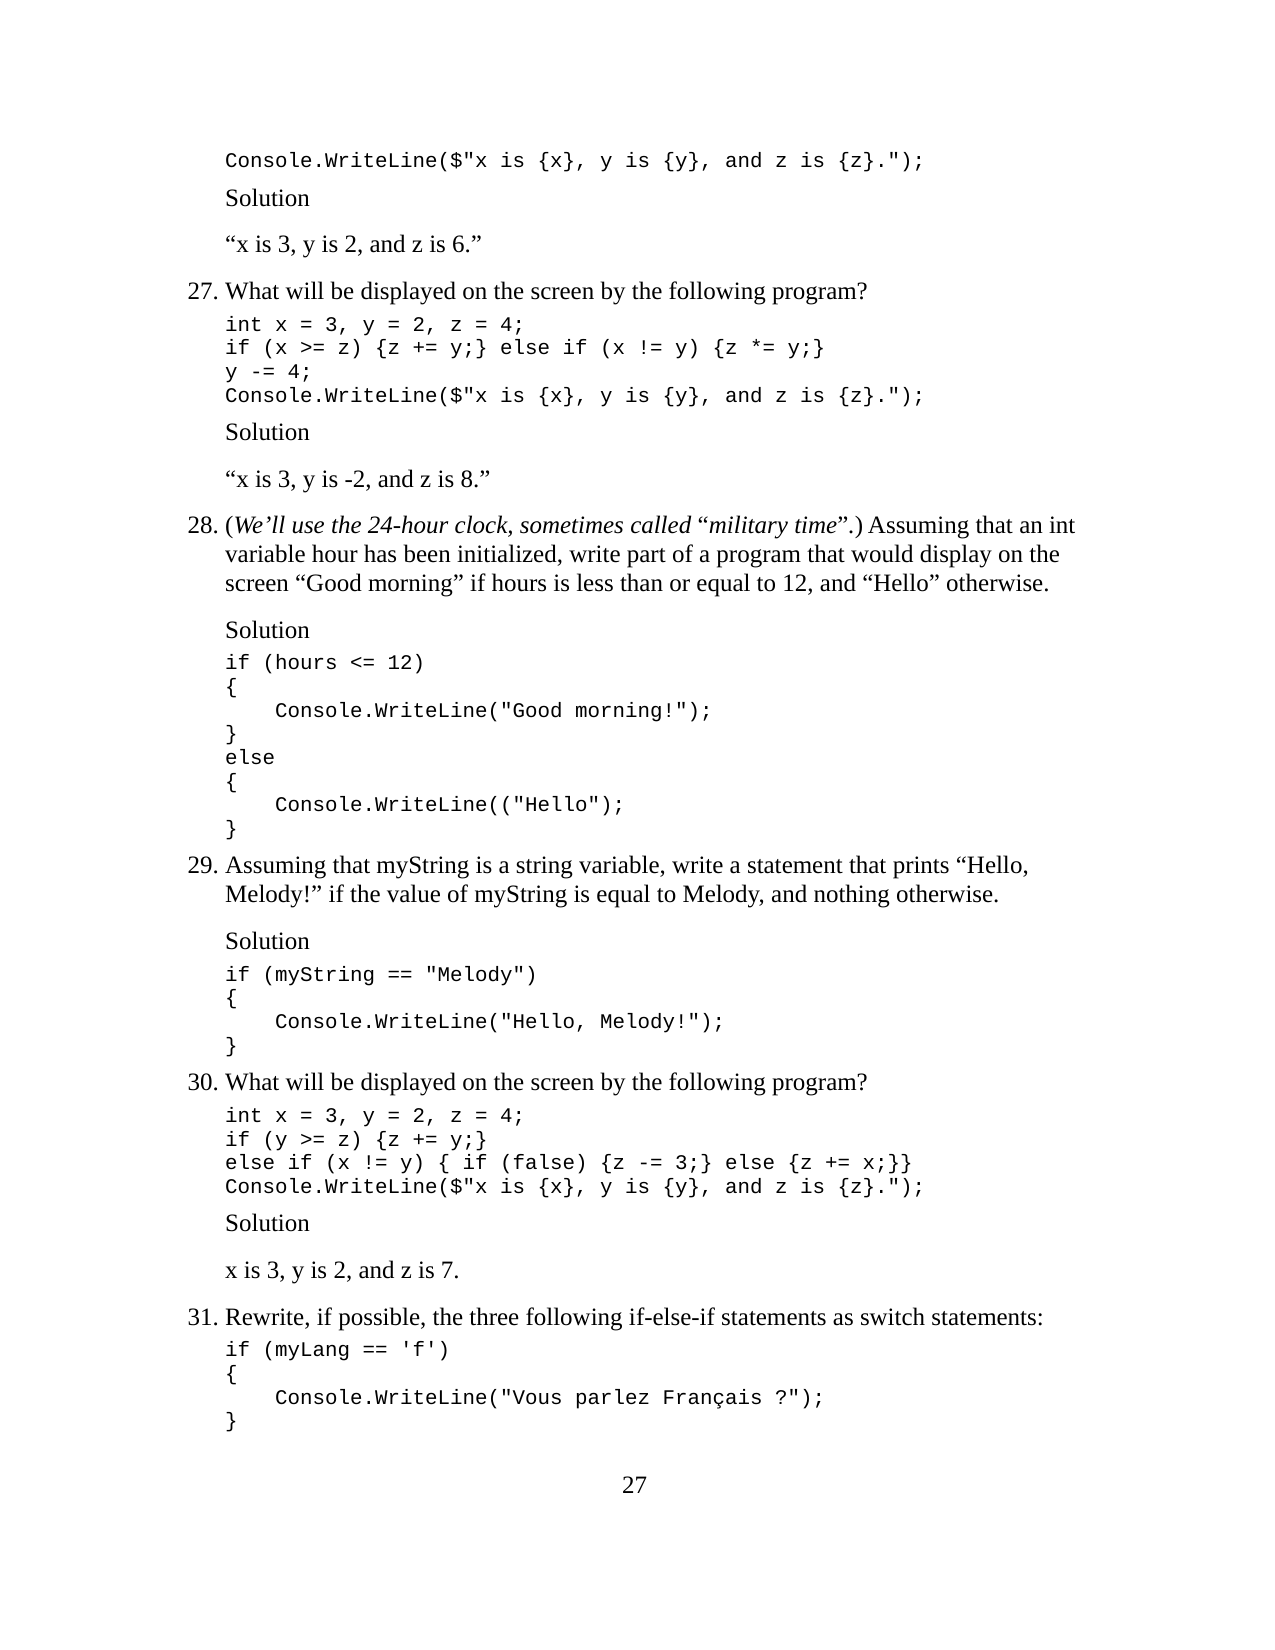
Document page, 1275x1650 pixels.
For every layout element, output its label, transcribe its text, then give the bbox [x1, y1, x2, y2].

list Assuming that myString is a string variable, write a statement that prints “Hello, Melody!” if the value of myString is equal to Melody, and nothing otherwise. [187, 851, 1125, 908]
list Solution [187, 615, 1125, 643]
list Console.WriteLine($"x is {x}, y is {y}, and z is {z}."); [187, 1176, 1125, 1199]
list { [187, 771, 1125, 794]
list } [187, 818, 1125, 842]
list { [187, 987, 1125, 1011]
list if (myLang == 'f') [187, 1339, 1125, 1363]
list y -= 4; [187, 361, 1125, 384]
list int x = 3, y = 2, z = 4; [187, 314, 1125, 337]
list else [187, 747, 1125, 771]
list Solution [187, 926, 1125, 955]
list } [187, 723, 1125, 747]
list What will be displayed on the screen by the following program? [187, 1067, 1125, 1096]
list (We’ll use the 24-hour clock, sometimes called “military time”.) Assuming that an int variable hour has been initialized, write part of a program that would display on the screen “Good morning” if hours is less than or equal to 12, and “Hello” otherwise. [187, 511, 1125, 597]
list if (y >= z) {z += y;} [187, 1128, 1125, 1152]
list Console.WriteLine("Hello, Melody!"); [187, 1011, 1125, 1034]
list if (hours <= 12) [187, 652, 1125, 676]
list } [187, 1034, 1125, 1058]
list { [187, 1363, 1125, 1387]
list } [187, 1410, 1125, 1434]
list { [187, 676, 1125, 700]
list “x is 3, y is 2, and z is 6.” [187, 229, 1125, 258]
list Solution [187, 1208, 1125, 1237]
list Rewrite, if possible, the three following if-else-if statements as switch statements: [187, 1302, 1125, 1331]
list Console.WriteLine("Good morning!"); [187, 700, 1125, 723]
list Console.WriteLine($"x is {x}, y is {y}, and z is {z}."); [187, 150, 1125, 174]
list if (myString == "Melody") [187, 964, 1125, 987]
list Console.WriteLine("Vous parlez Français ?"); [187, 1387, 1125, 1410]
list else if (x != y) { if (false) {z -= 3;} else {z += x;}} [187, 1152, 1125, 1176]
list x is 3, y is 2, and z is 7. [187, 1255, 1125, 1284]
list if (x >= z) {z += y;} else if (x != y) {z *= y;} [187, 337, 1125, 361]
list Console.WriteLine($"x is {x}, y is {y}, and z is {z}."); [187, 384, 1125, 408]
list Console.WriteLine(("Hello"); [187, 794, 1125, 818]
list Solution [187, 417, 1125, 446]
list int x = 3, y = 2, z = 4; [187, 1105, 1125, 1128]
list Solution [187, 183, 1125, 211]
list “x is 3, y is -2, and z is 8.” [187, 464, 1125, 493]
list What will be displayed on the screen by the following program? [187, 276, 1125, 305]
